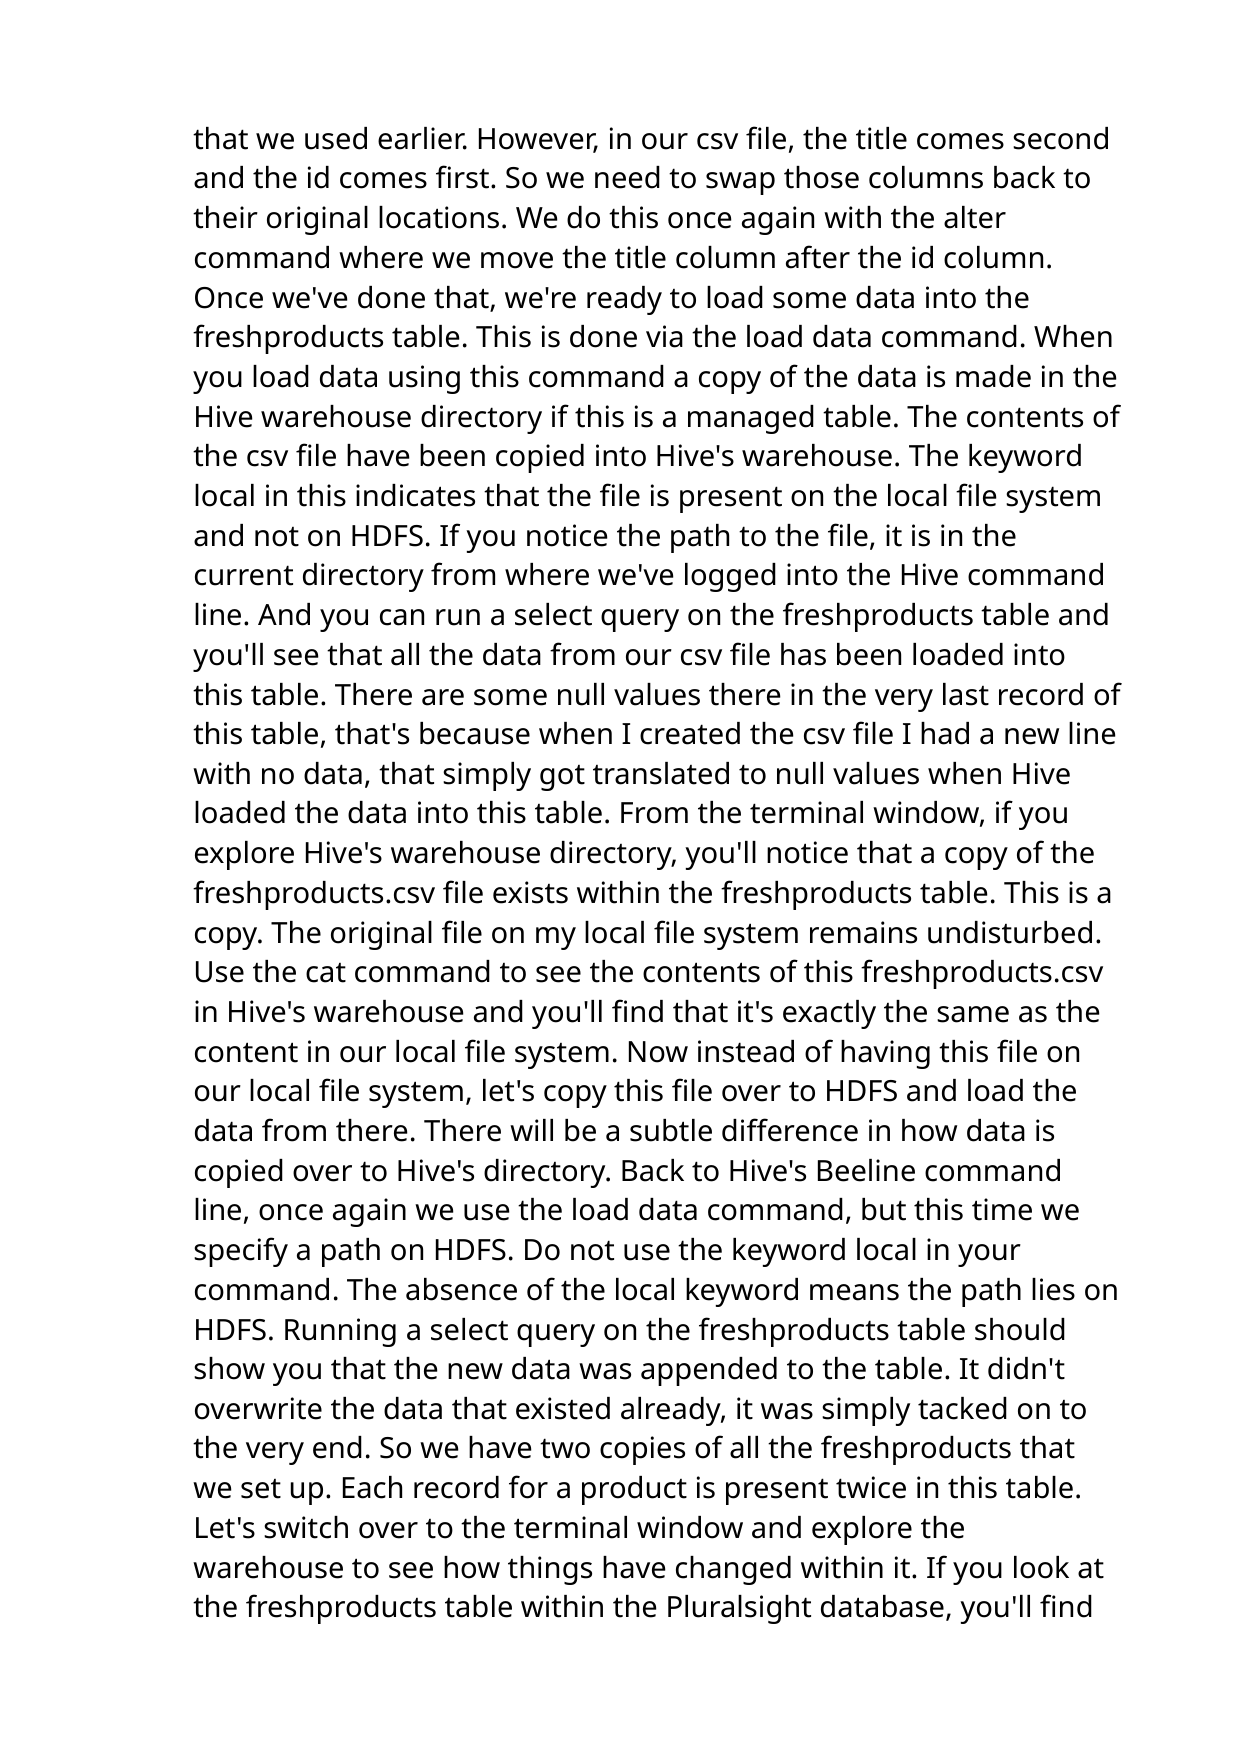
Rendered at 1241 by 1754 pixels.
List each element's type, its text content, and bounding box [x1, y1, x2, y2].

list that we used earlier. However, in our csv file, the title comes second and the id comes first. So we need to swap those columns back to their original locations. We do this once again with the alter command where we move the title column after the id column. Once we've done that, we're ready to load some data into the freshproducts table. This is done via the load data command. When you load data using this command a copy of the data is made in the Hive warehouse directory if this is a managed table. The contents of the csv file have been copied into Hive's warehouse. The keyword local in this indicates that the file is present on the local file system and not on HDFS. If you notice the path to the file, it is in the current directory from where we've logged into the Hive command line. And you can run a select query on the freshproducts table and you'll see that all the data from our csv file has been loaded into this table. There are some null values there in the very last record of this table, that's because when I created the csv file I had a new line with no data, that simply got translated to null values when Hive loaded the data into this table. From the terminal window, if you explore Hive's warehouse directory, you'll notice that a copy of the freshproducts.csv file exists within the freshproducts table. This is a copy. The original file on my local file system remains undisturbed. Use the cat command to see the contents of this freshproducts.csv in Hive's warehouse and you'll find that it's exactly the same as the content in our local file system. Now instead of having this file on our local file system, let's copy this file over to HDFS and load the data from there. There will be a subtle difference in how data is copied over to Hive's directory. Back to Hive's Beeline command line, once again we use the load data command, but this time we specify a path on HDFS. Do not use the keyword local in your command. The absence of the local keyword means the path lies on HDFS. Running a select query on the freshproducts table should show you that the new data was appended to the table. It didn't overwrite the data that existed already, it was simply tacked on to the very end. So we have two copies of all the freshproducts that we set up. Each record for a product is present twice in this table. Let's switch over to the terminal window and explore the warehouse to see how things have changed within it. If you look at the freshproducts table within the Pluralsight database, you'll find [156, 118, 1122, 1626]
